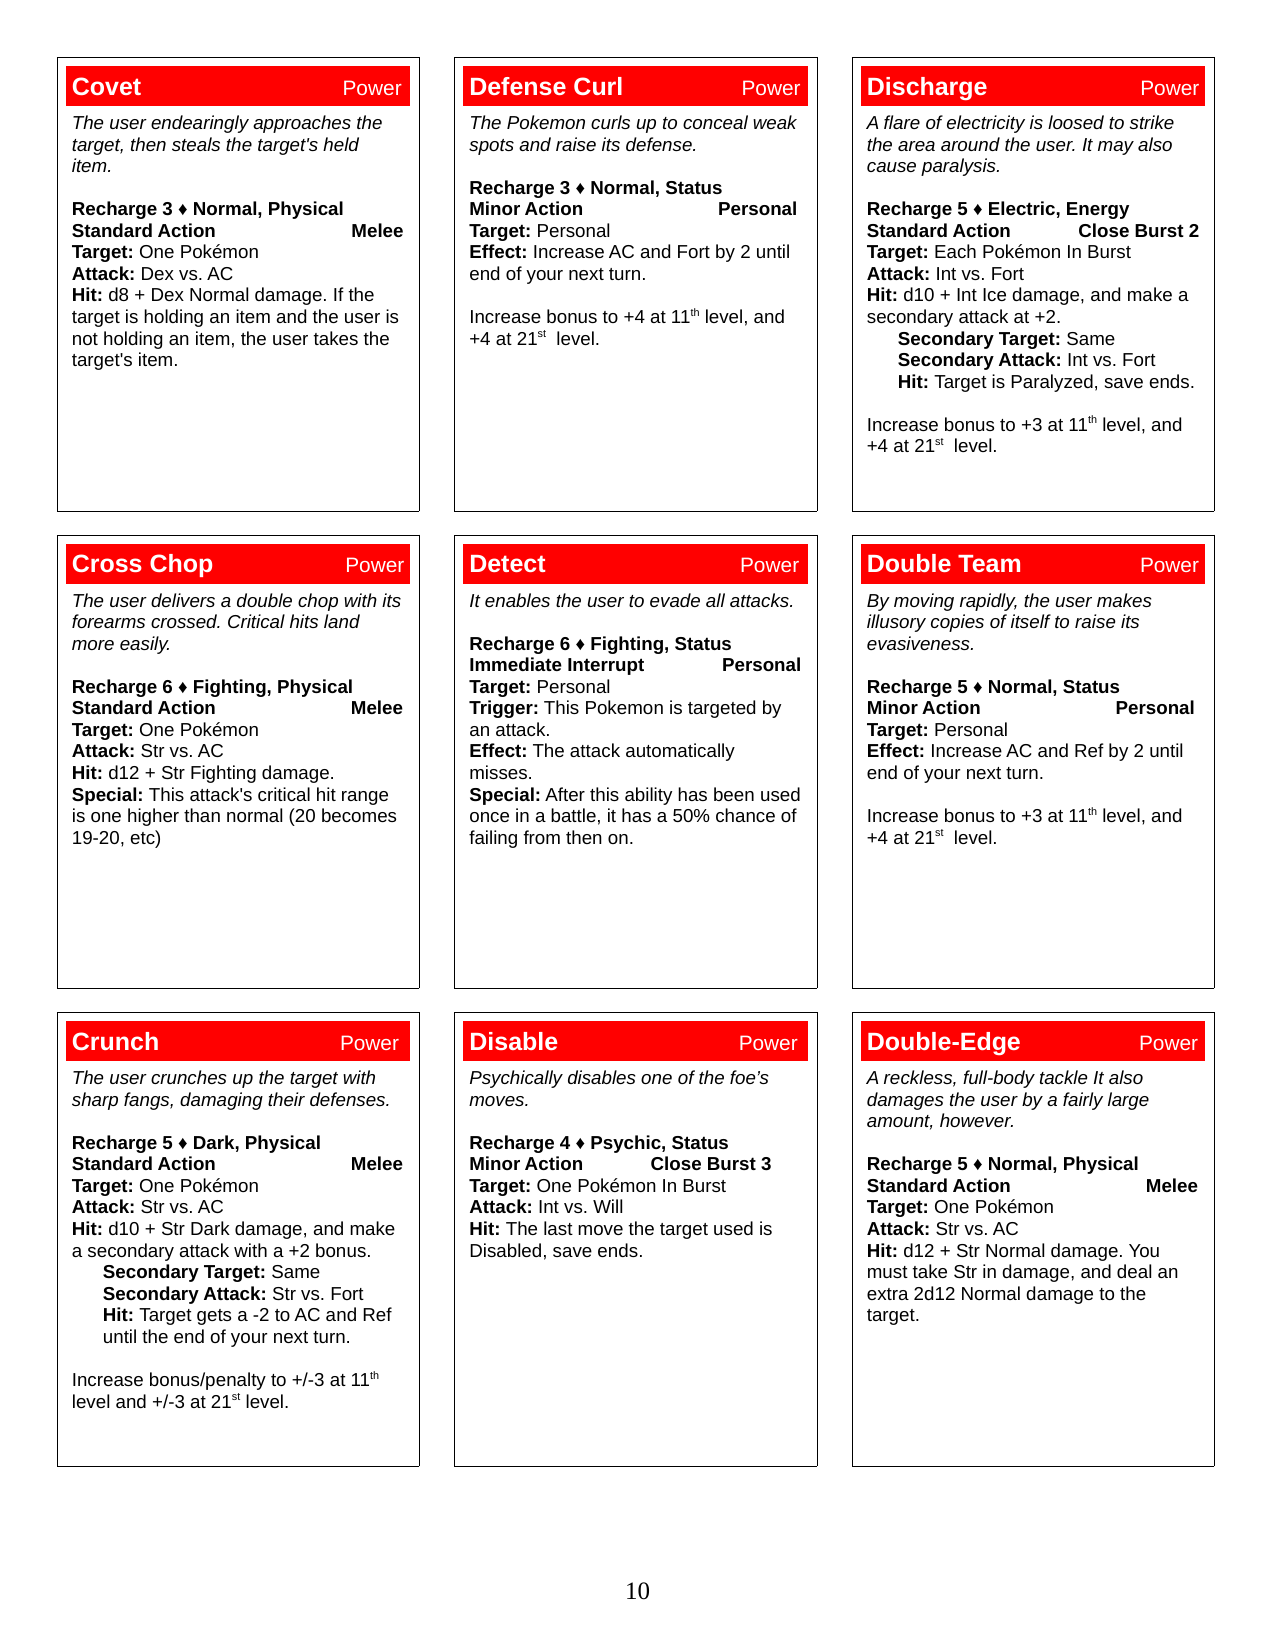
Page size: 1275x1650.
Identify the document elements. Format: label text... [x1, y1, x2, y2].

table_cell The user crunches up the target with sharp fangs, damaging their defenses. Recharge 5 ♦ Dark, Physical Standard Action Melee Target: One Pokémon Attack: Str vs. AC Hit: d10 + Str Dark damage, and make a secondary attack with a +2 bonus. Secondary Target: Same Secondary Attack: Str vs. Fort Hit: Target gets a -2 to AC and Ref until the end of your next turn. Increase bonus/penalty to +/-3 at 11th level and +/-3 at 21st level. [66, 1061, 410, 1418]
table_cell The Pokemon curls up to conceal weak spots and raise its defense. Recharge 3 ♦ Normal, Status Minor Action Personal Target: Personal Effect: Increase AC and Fort by 2 until end of your next turn. Increase bonus to +4 at 11th level, and +4 at 21st level. [463, 106, 808, 355]
table_cell Psychically disables one of the foe’s moves. Recharge 4 ♦ Psychic, Status Minor Action Close Burst 3 Target: One Pokémon In Burst Attack: Int vs. Will Hit: The last move the target used is Disabled, save ends. [463, 1061, 808, 1267]
table_header Defense Curl Power [463, 66, 808, 106]
table_cell It enables the user to evade all attacks. Recharge 6 ♦ Fighting, Status Immediate Interrupt Personal Target: Personal Trigger: This Pokemon is targeted by an attack. Effect: The attack automatically misses. Special: After this ability has been used once in a battle, it has a 50% chance of failing from then on. [463, 584, 808, 854]
table_header Crunch Power [66, 1021, 410, 1061]
table_header Double-Edge Power [861, 1021, 1205, 1061]
table_cell The user delivers a double chop with its forearms crossed. Critical hits land more easily. Recharge 6 ♦ Fighting, Physical Standard Action Melee Target: One Pokémon Attack: Str vs. AC Hit: d12 + Str Fighting damage. Special: This attack's critical hit range is one higher than normal (20 becomes 19-20, etc) [66, 584, 410, 854]
table_cell By moving rapidly, the user makes illusory copies of itself to raise its evasiveness. Recharge 5 ♦ Normal, Status Minor Action Personal Target: Personal Effect: Increase AC and Ref by 2 until end of your next turn. Increase bonus to +3 at 11th level, and +4 at 21st level. [861, 584, 1205, 854]
table_header Cross Chop Power [66, 544, 410, 584]
table_header Disable Power [463, 1021, 808, 1061]
table_header Covet Power [66, 66, 410, 106]
table_header Detect Power [463, 544, 808, 584]
table_header Double Team Power [861, 544, 1205, 584]
table_header Discharge Power [861, 66, 1205, 106]
table_cell The user endearingly approaches the target, then steals the target's held item. Recharge 3 ♦ Normal, Physical Standard Action Melee Target: One Pokémon Attack: Dex vs. AC Hit: d8 + Dex Normal damage. If the target is holding an item and the user is not holding an item, the user takes the target's item. [66, 106, 410, 376]
table_cell A reckless, full-body tackle It also damages the user by a fairly large amount, however. Recharge 5 ♦ Normal, Physical Standard Action Melee Target: One Pokémon Attack: Str vs. AC Hit: d12 + Str Normal damage. You must take Str in damage, and deal an extra 2d12 Normal damage to the target. [861, 1061, 1205, 1331]
table_cell A flare of electricity is loosed to strike the area around the user. It may also cause paralysis. Recharge 5 ♦ Electric, Energy Standard Action Close Burst 2 Target: Each Pokémon In Burst Attack: Int vs. Fort Hit: d10 + Int Ice damage, and make a secondary attack at +2. Secondary Target: Same Secondary Attack: Int vs. Fort Hit: Target is Paralyzed, save ends. Increase bonus to +3 at 11th level, and +4 at 21st level. [861, 106, 1205, 462]
